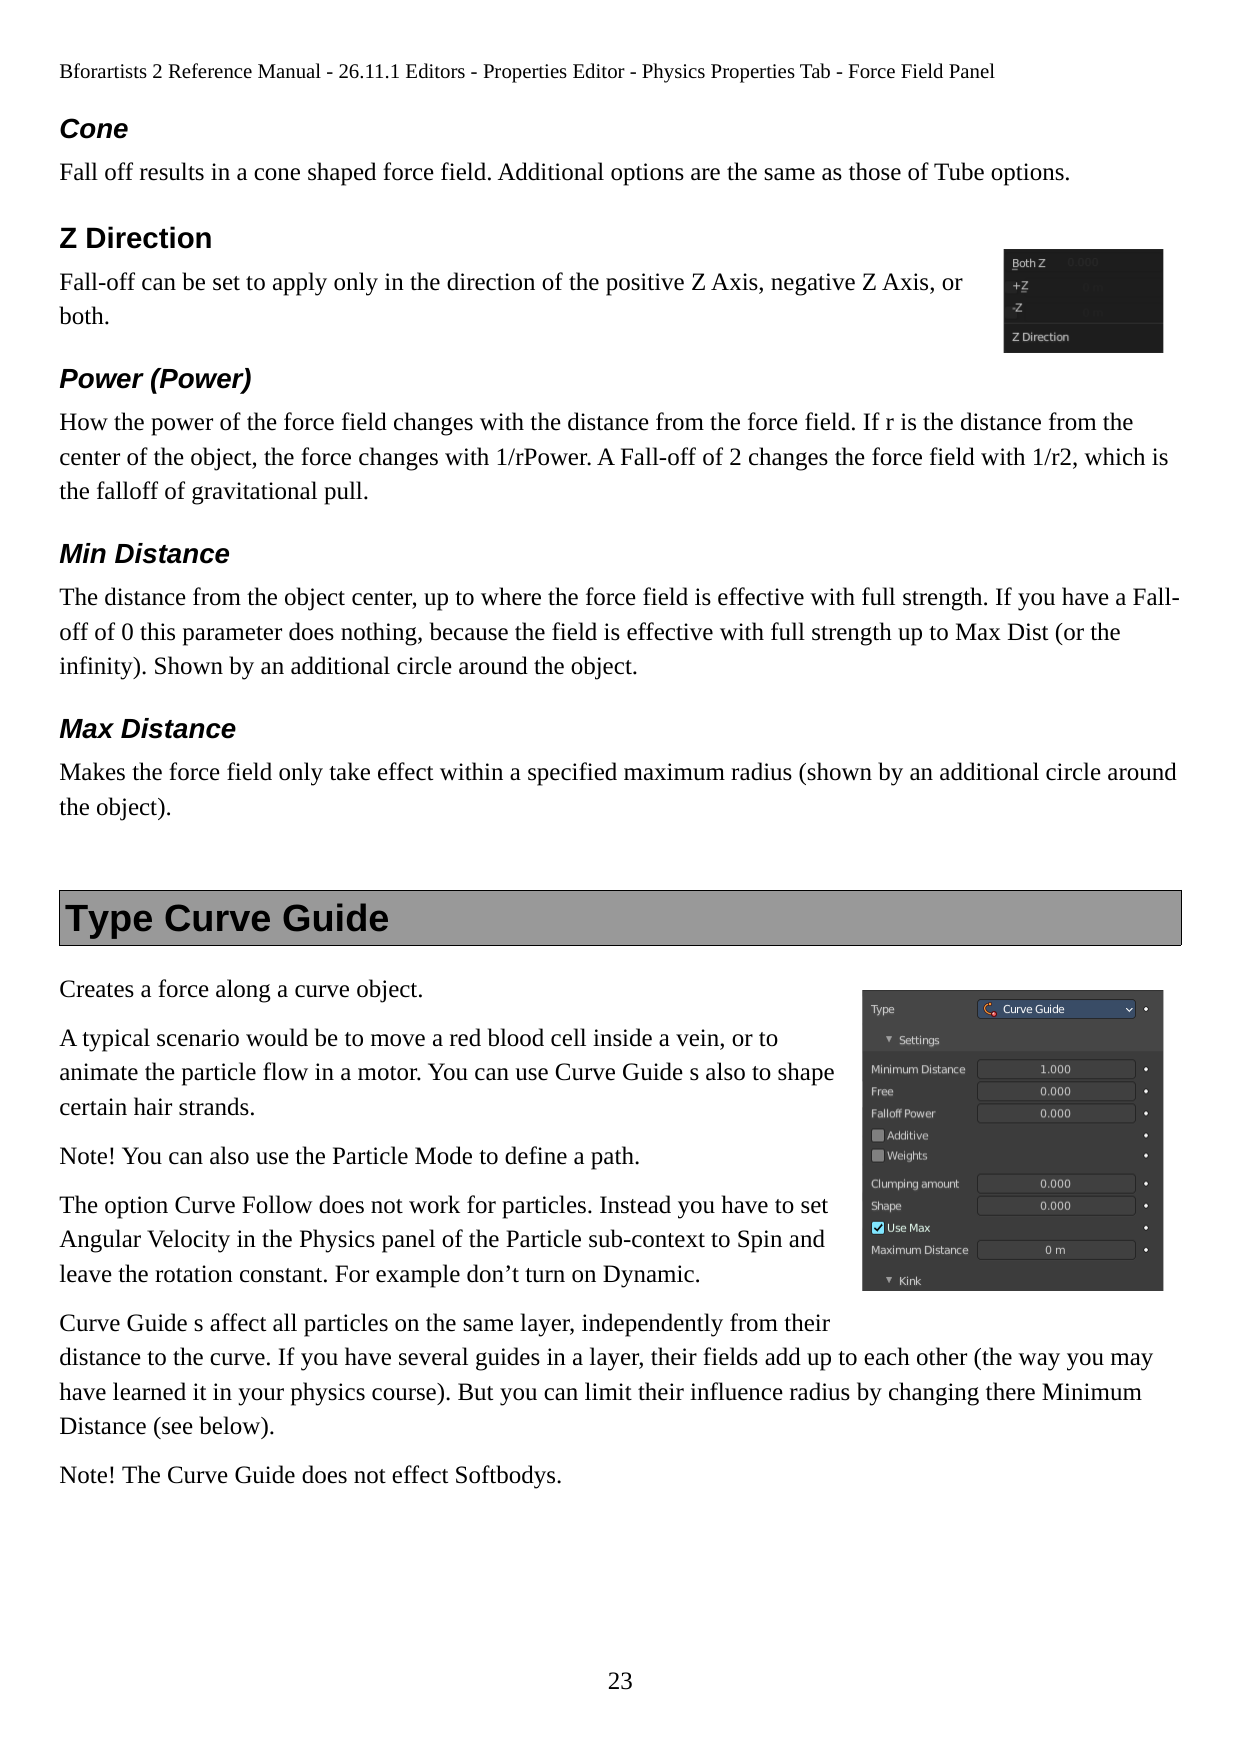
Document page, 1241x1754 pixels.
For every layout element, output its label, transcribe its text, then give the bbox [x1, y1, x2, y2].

text Fall off results in a cone shaped force field. Additional options are the same as those of Tube options. [59, 157, 1181, 186]
subtitle Power (Power) [59, 363, 1181, 395]
subtitle Cone [59, 113, 1181, 144]
text Creates a force along a curve object. [59, 974, 1181, 1002]
text How the power of the force field changes with the distance from the force field. If r is the distance from the center of the object, the force changes with 1/rPower. A Fall-off of 2 changes the force field with 1/r2, which is the falloff of gravitational pull. [59, 407, 1181, 505]
text The option Curve Follow does not work for particles. Instead you have to set Angular Velocity in the Physics panel of the Particle sub-context to Spin and leave the rotation constant. For example don’t turn on Dynamic. [59, 1190, 862, 1288]
subtitle Z Direction [59, 221, 1181, 254]
text Curve Guide s affect all particles on the same layer, independently from their distance to the curve. If you have several guides in a layer, their fields add up to each other (the way you may have learned it in your physics course). But you can limit their influence radius by changing there Minimum Distance (see below). [59, 1308, 1181, 1440]
text Note! You can also use the Particle Mode to define a path. [59, 1141, 862, 1169]
text Makes the force field only take effect within a specified maximum radius (shown by an additional circle around the object). [59, 757, 1181, 820]
table_header Type Curve Guide [60, 891, 1181, 945]
text Note! The Curve Guide does not effect Softbodys. [59, 1460, 1181, 1489]
picture [1003, 249, 1164, 353]
picture [862, 990, 1164, 1291]
text The distance from the object center, up to where the force field is effective with full strength. If you have a Fall-off of 0 this parameter does nothing, because the field is effective with full strength up to Max Dist (or the infinity). Shown by an additional circle around the object. [59, 582, 1181, 680]
text Fall-off can be set to apply only in the direction of the positive Z Axis, negative Z Axis, or both. [59, 267, 1003, 330]
subtitle Min Distance [59, 538, 1181, 570]
text A typical scenario would be to move a red blood cell inside a vein, or to animate the particle flow in a motor. You can use Curve Guide s also to shape certain hair strands. [59, 1023, 862, 1121]
subtitle Max Distance [59, 713, 1181, 744]
